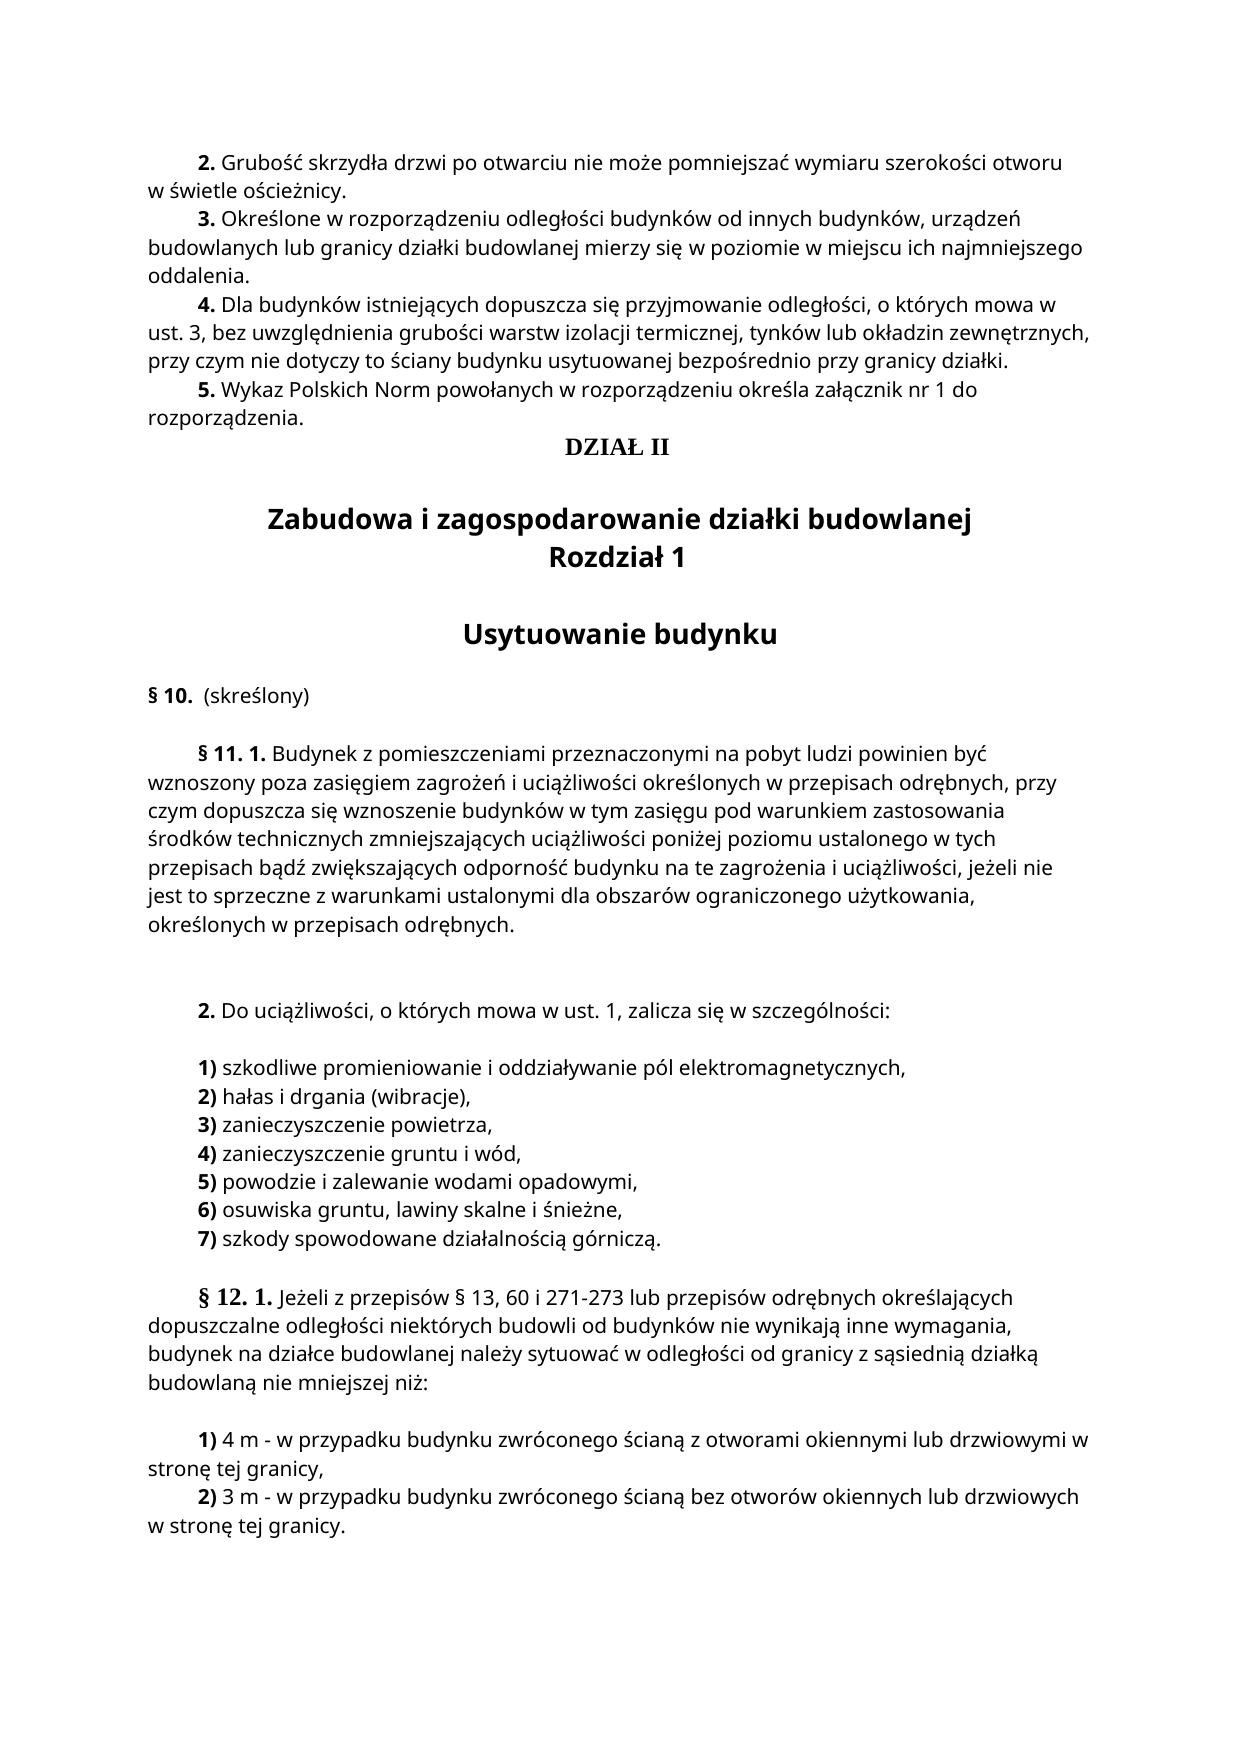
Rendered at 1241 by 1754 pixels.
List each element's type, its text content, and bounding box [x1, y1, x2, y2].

text § 10. (skreślony) [148, 682, 1093, 710]
text 1) szkodliwe promieniowanie i oddziaływanie pól elektromagnetycznych, [148, 1053, 1093, 1082]
text 2. Do uciążliwości, o których mowa w ust. 1, zalicza się w szczególności: [148, 996, 1093, 1053]
text 3) zanieczyszczenie powietrza, [148, 1110, 1093, 1139]
text Rozdział 1 [148, 537, 1093, 576]
text 2) 3 m - w przypadku budynku zwróconego ścianą bez otworów okiennych lub drzwiowych w stronę tej granicy. [148, 1482, 1093, 1539]
text Zabudowa i zagospodarowanie działki budowlanej [148, 461, 1093, 537]
text 5) powodzie i zalewanie wodami opadowymi, [148, 1167, 1093, 1196]
text 2. Grubość skrzydła drzwi po otwarciu nie może pomniejszać wymiaru szerokości otworu w świetle ościeżnicy. [148, 148, 1093, 204]
text § 11. 1. Budynek z pomieszczeniami przeznaczonymi na pobyt ludzi powinien być wznoszony poza zasięgiem zagrożeń i uciążliwości określonych w przepisach odrębnych, przy czym dopuszcza się wznoszenie budynków w tym zasięgu pod warunkiem zastosowania środków technicznych zmniejszających uciążliwości poniżej poziomu ustalonego w tych przepisach bądź zwiększających odporność budynku na te zagrożenia i uciążliwości, jeżeli nie jest to sprzeczne z warunkami ustalonymi dla obszarów ograniczonego użytkowania, określonych w przepisach odrębnych. [148, 739, 1093, 967]
text Usytuowanie budynku [148, 576, 1093, 652]
text § 12. 1. Jeżeli z przepisów § 13, 60 i 271-273 lub przepisów odrębnych określających dopuszczalne odległości niektórych budowli od budynków nie wynikają inne wymagania, budynek na działce budowlanej należy sytuować w odległości od granicy z sąsiednią działką budowlaną nie mniejszej niż: [148, 1282, 1093, 1396]
text 4. Dla budynków istniejących dopuszcza się przyjmowanie odległości, o których mowa w ust. 3, bez uwzględnienia grubości warstw izolacji termicznej, tynków lub okładzin zewnętrznych, przy czym nie dotyczy to ściany budynku usytuowanej bezpośrednio przy granicy działki. [148, 290, 1093, 375]
text 3. Określone w rozporządzeniu odległości budynków od innych budynków, urządzeń budowlanych lub granicy działki budowlanej mierzy się w poziomie w miejscu ich najmniejszego oddalenia. [148, 204, 1093, 290]
text DZIAŁ II [148, 432, 1093, 461]
text 4) zanieczyszczenie gruntu i wód, [148, 1139, 1093, 1167]
text 5. Wykaz Polskich Norm powołanych w rozporządzeniu określa załącznik nr 1 do rozporządzenia. [148, 375, 1093, 432]
text 6) osuwiska gruntu, lawiny skalne i śnieżne, [148, 1196, 1093, 1224]
text 1) 4 m - w przypadku budynku zwróconego ścianą z otworami okiennymi lub drzwiowymi w stronę tej granicy, [148, 1426, 1093, 1482]
text 7) szkody spowodowane działalnością górniczą. [148, 1224, 1093, 1252]
text 2) hałas i drgania (wibracje), [148, 1082, 1093, 1110]
